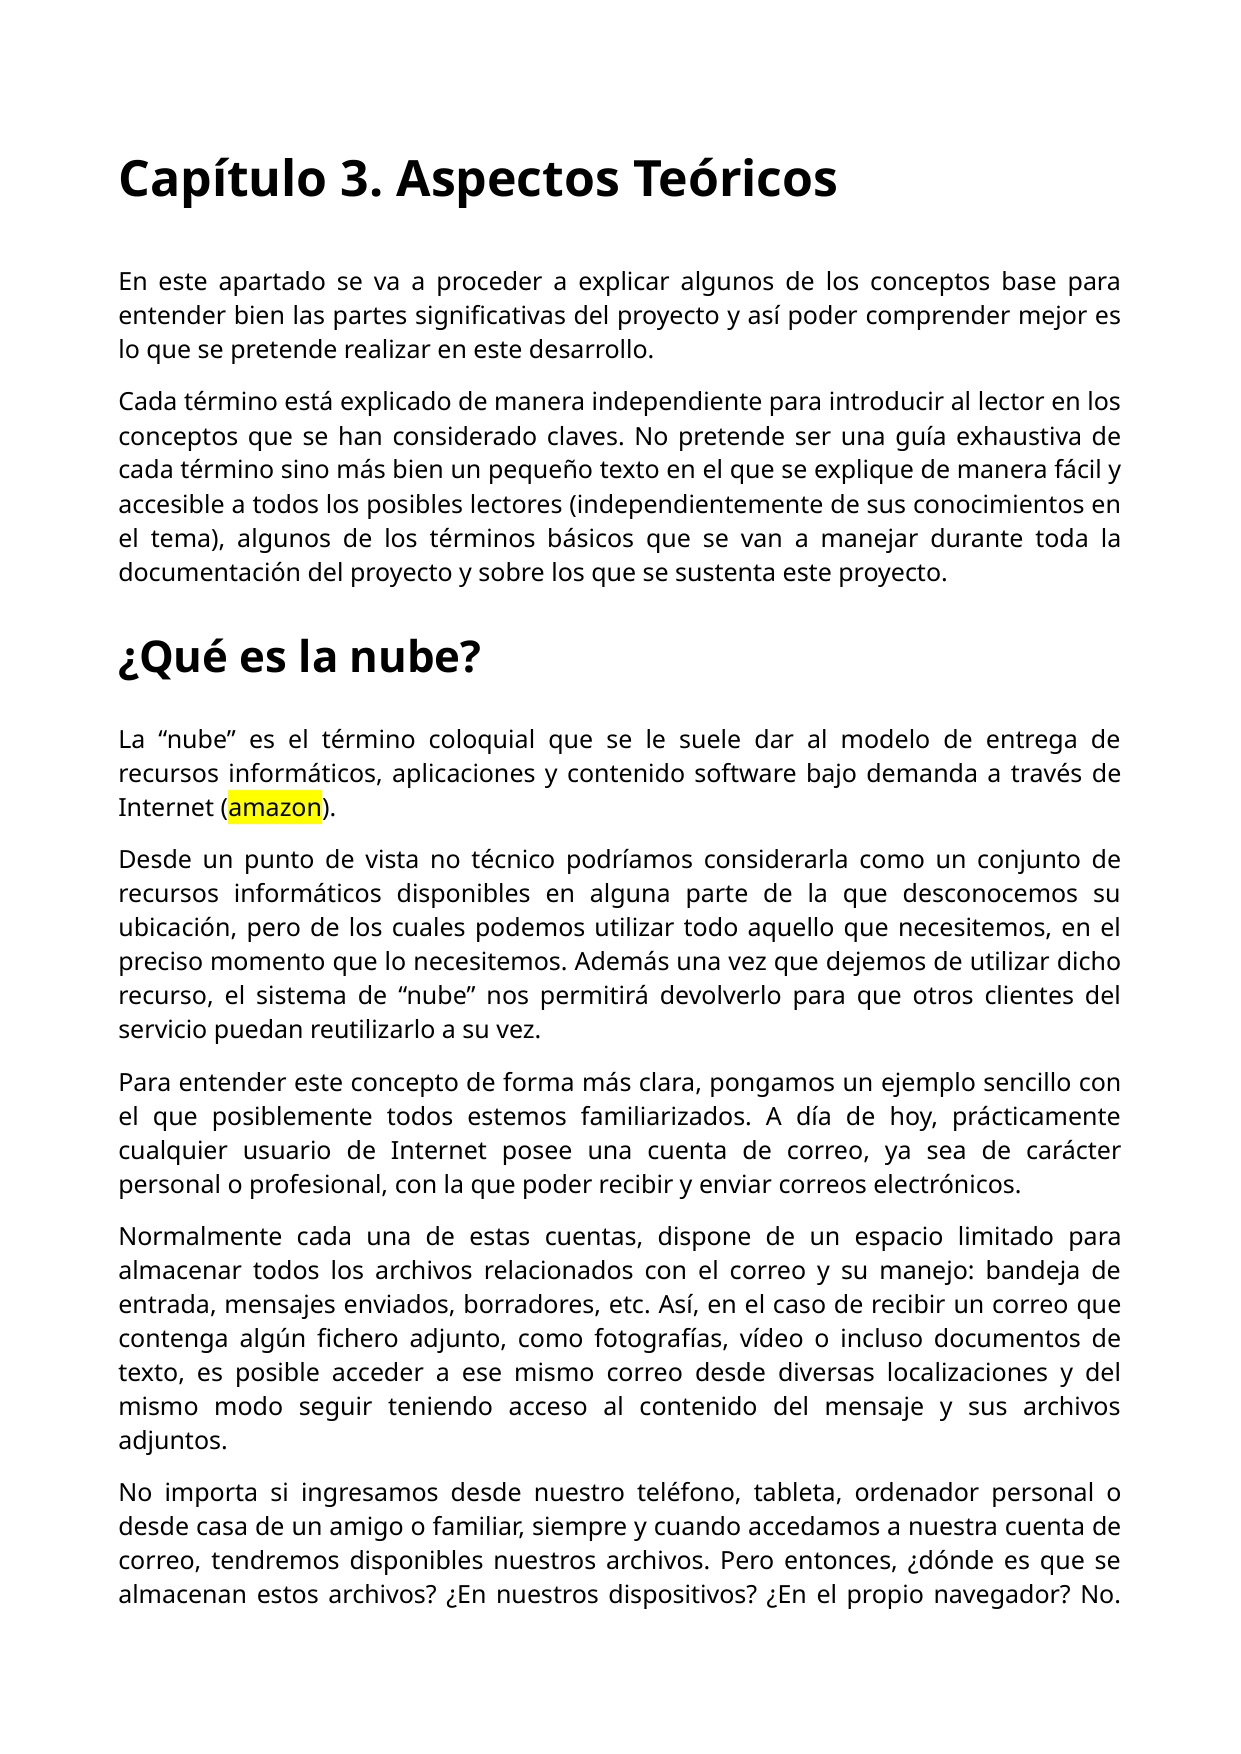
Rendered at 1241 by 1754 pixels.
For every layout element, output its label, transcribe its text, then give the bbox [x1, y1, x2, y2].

text Normalmente cada una de estas cuentas, dispone de un espacio limitado para almacenar todos los archivos relacionados con el correo y su manejo: bandeja de entrada, mensajes enviados, borradores, etc. Así, en el caso de recibir un correo que contenga algún fichero adjunto, como fotografías, vídeo o incluso documentos de texto, es posible acceder a ese mismo correo desde diversas localizaciones y del mismo modo seguir teniendo acceso al contenido del mensaje y sus archivos adjuntos. [118, 1218, 1122, 1457]
text Desde un punto de vista no técnico podríamos considerarla como un conjunto de recursos informáticos disponibles en alguna parte de la que desconocemos su ubicación, pero de los cuales podemos utilizar todo aquello que necesitemos, en el preciso momento que lo necesitemos. Además una vez que dejemos de utilizar dicho recurso, el sistema de “nube” nos permitirá devolverlo para que otros clientes del servicio puedan reutilizarlo a su vez. [118, 842, 1122, 1046]
text Cada término está explicado de manera independiente para introducir al lector en los conceptos que se han considerado claves. No pretende ser una guía exhaustiva de cada término sino más bien un pequeño texto en el que se explique de manera fácil y accesible a todos los posibles lectores (independientemente de sus conocimientos en el tema), algunos de los términos básicos que se van a manejar durante toda la documentación del proyecto y sobre los que se sustenta este proyecto. [118, 384, 1122, 588]
text Para entender este concepto de forma más clara, pongamos un ejemplo sencillo con el que posiblemente todos estemos familiarizados. A día de hoy, prácticamente cualquier usuario de Internet posee una cuenta de correo, ya sea de carácter personal o profesional, con la que poder recibir y enviar correos electrónicos. [118, 1064, 1122, 1200]
text No importa si ingresamos desde nuestro teléfono, tableta, ordenador personal o desde casa de un amigo o familiar, siempre y cuando accedamos a nuestra cuenta de correo, tendremos disponibles nuestros archivos. Pero entonces, ¿dónde es que se almacenan estos archivos? ¿En nuestros dispositivos? ¿En el propio navegador? No. [118, 1475, 1122, 1611]
subtitle ¿Qué es la nube? [118, 626, 1122, 686]
text La “nube” es el término coloquial que se le suele dar al modelo de entrega de recursos informáticos, aplicaciones y contenido software bajo demanda a través de Internet (amazon). [118, 722, 1122, 824]
title Capítulo 3. Aspectos Teóricos [118, 143, 1122, 211]
text En este apartado se va a proceder a explicar algunos de los conceptos base para entender bien las partes significativas del proyecto y así poder comprender mejor es lo que se pretende realizar en este desarrollo. [118, 264, 1122, 366]
